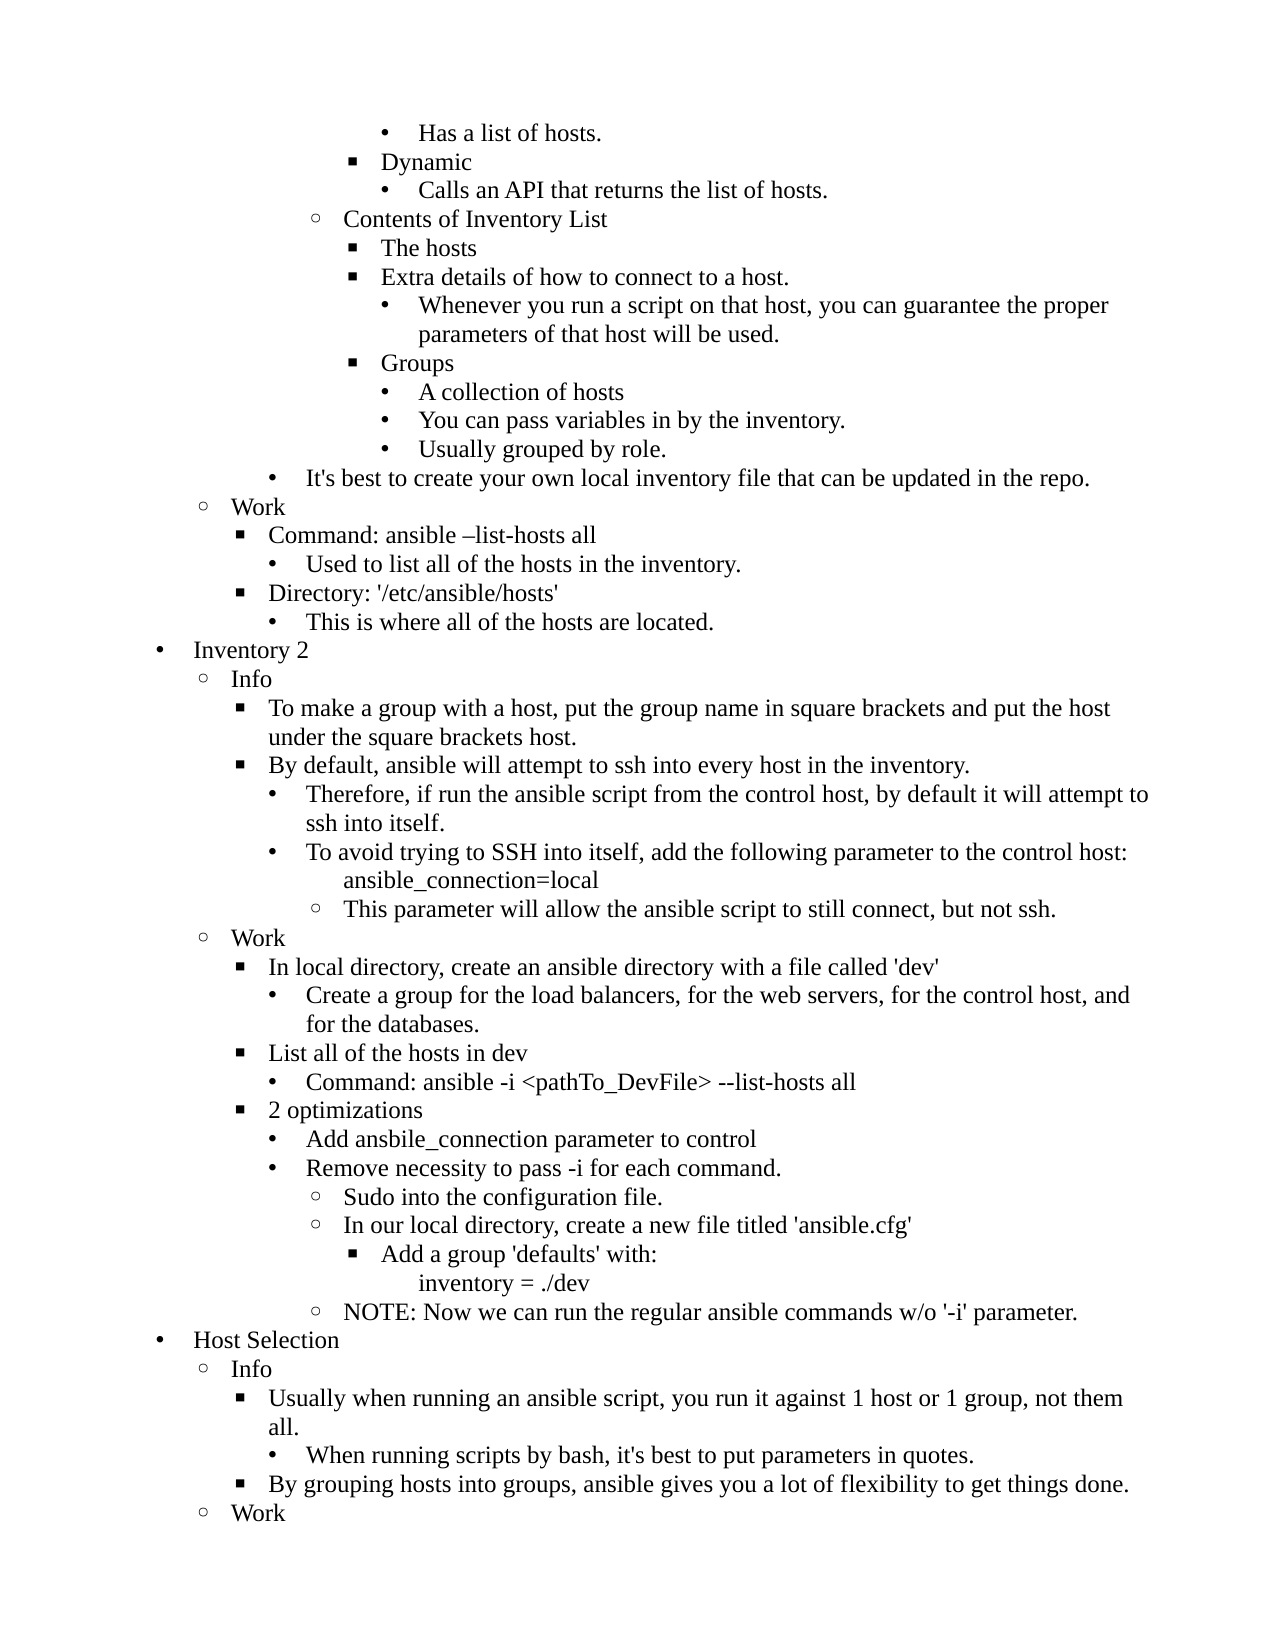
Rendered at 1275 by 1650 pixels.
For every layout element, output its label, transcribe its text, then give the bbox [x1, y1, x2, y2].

list Used to list all of the hosts in the inventory. [268, 549, 1157, 578]
list inventory = ./dev [381, 1268, 1157, 1297]
list By grouping hosts into groups, ansible gives you a lot of flexibility to get things done. [231, 1469, 1157, 1498]
list You can pass variables in by the inventory. [381, 406, 1157, 434]
list Info [193, 1354, 1157, 1383]
list Has a list of hosts. [381, 118, 1157, 147]
list NOTE: Now we can run the regular ansible commands w/o '-i' parameter. [306, 1297, 1157, 1326]
list In our local directory, create a new file titled 'ansible.cfg' [306, 1211, 1157, 1239]
list Host Selection [156, 1326, 1157, 1354]
list Contents of Inventory List [306, 204, 1157, 233]
list In local directory, create an ansible directory with a file called 'dev' [231, 952, 1157, 981]
list Command: ansible -i <pathTo_DevFile> --list-hosts all [268, 1067, 1157, 1096]
list To make a group with a host, put the group name in square brackets and put the host under the square brackets host. [231, 693, 1157, 751]
list By default, ansible will attempt to ssh into every host in the inventory. [231, 751, 1157, 779]
list Work [193, 1498, 1157, 1527]
list When running scripts by bash, it's best to put parameters in quotes. [268, 1441, 1157, 1469]
list Info [193, 664, 1157, 693]
list The hosts [343, 233, 1157, 262]
list Calls an API that returns the list of hosts. [381, 176, 1157, 204]
list Dynamic [343, 147, 1157, 176]
list 2 optimizations [231, 1096, 1157, 1124]
list Whenever you run a script on that host, you can guarantee the proper parameters of that host will be used. [381, 291, 1157, 348]
list Extra details of how to connect to a host. [343, 262, 1157, 291]
list This is where all of the hosts are located. [268, 607, 1157, 636]
list List all of the hosts in dev [231, 1038, 1157, 1067]
list This parameter will allow the ansible script to still connect, but not ssh. [306, 894, 1157, 923]
list Directory: '/etc/ansible/hosts' [231, 578, 1157, 607]
list Add a group 'defaults' with: [343, 1239, 1157, 1268]
list Work [193, 492, 1157, 521]
list Groups [343, 348, 1157, 377]
list Add ansbile_connection parameter to control [268, 1124, 1157, 1153]
list Inventory 2 [156, 636, 1157, 664]
list ansible_connection=local [306, 866, 1157, 894]
list Remove necessity to pass -i for each command. [268, 1153, 1157, 1182]
list Command: ansible –list-hosts all [231, 521, 1157, 549]
list Sudo into the configuration file. [306, 1182, 1157, 1211]
list Therefore, if run the ansible script from the control host, by default it will attempt to ssh into itself. [268, 779, 1157, 837]
list To avoid trying to SSH into itself, add the following parameter to the control host: [268, 837, 1157, 866]
list Usually grouped by role. [381, 434, 1157, 463]
list Usually when running an ansible script, you run it against 1 host or 1 group, not them all. [231, 1383, 1157, 1441]
list Work [193, 923, 1157, 952]
list It's best to create your own local inventory file that can be updated in the repo. [268, 463, 1157, 492]
list A collection of hosts [381, 377, 1157, 406]
list Create a group for the load balancers, for the web servers, for the control host, and for the databases. [268, 981, 1157, 1038]
